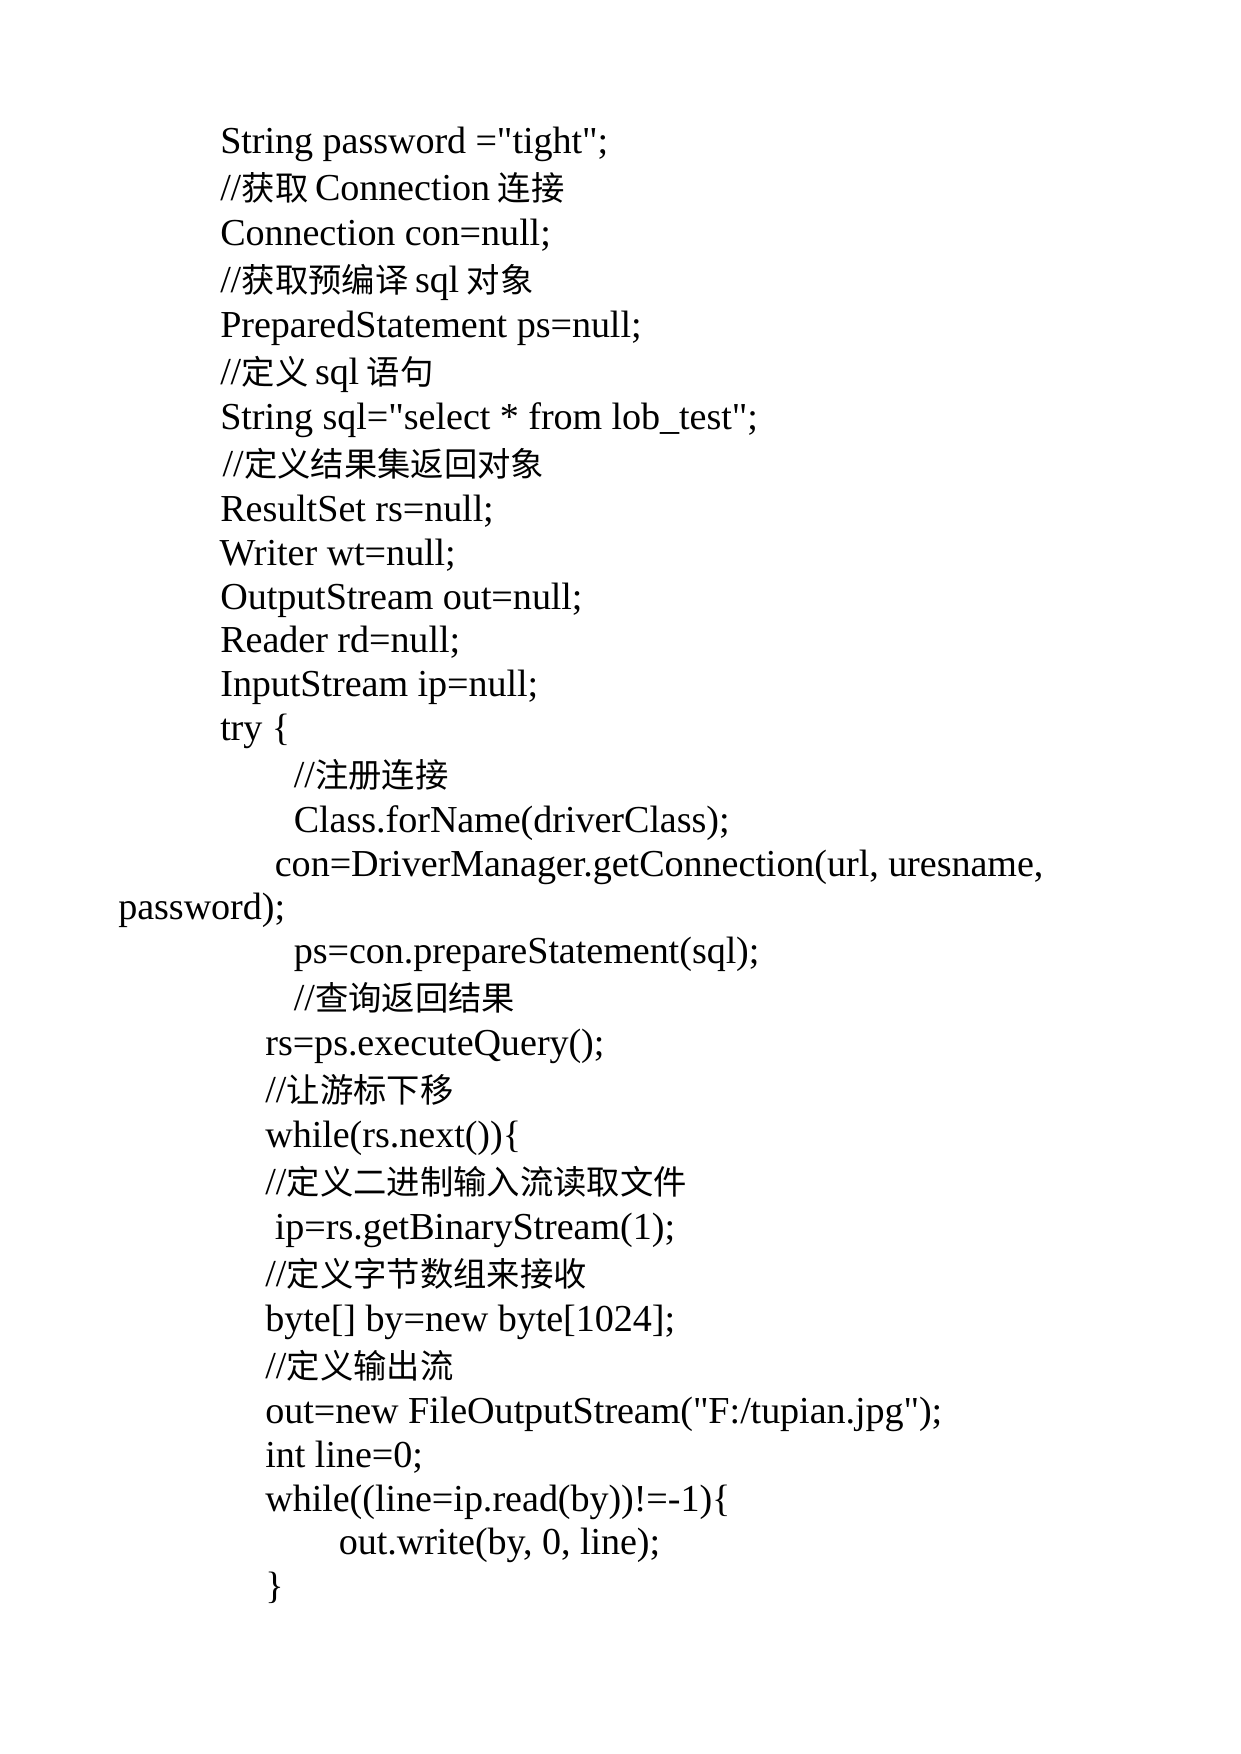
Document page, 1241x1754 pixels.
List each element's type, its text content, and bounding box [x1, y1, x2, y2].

text out=new FileOutputStream("F:/tupian.jpg"); [118, 1388, 1122, 1432]
text Reader rd=null; [118, 617, 1122, 661]
text Connection con=null; [118, 210, 1122, 254]
text //查询返回结果 [118, 972, 1122, 1020]
text //定义字节数组来接收 [118, 1248, 1122, 1296]
text } [118, 1563, 1122, 1607]
text //注册连接 [118, 748, 1122, 797]
text out.write(by, 0, line); [118, 1519, 1122, 1563]
text while((line=ip.read(by))!=-1){ [118, 1475, 1122, 1519]
text ip=rs.getBinaryStream(1); [118, 1204, 1122, 1248]
text //获取Connection连接 [118, 162, 1122, 210]
text ps=con.prepareStatement(sql); [118, 928, 1122, 972]
text //让游标下移 [118, 1064, 1122, 1112]
text //定义二进制输入流读取文件 [118, 1156, 1122, 1204]
text try { [118, 705, 1122, 748]
text OutputStream out=null; [118, 573, 1122, 617]
text ResultSet rs=null; [118, 486, 1122, 530]
text InputStream ip=null; [118, 661, 1122, 705]
text while(rs.next()){ [118, 1112, 1122, 1156]
text int line=0; [118, 1432, 1122, 1475]
text PreparedStatement ps=null; [118, 302, 1122, 346]
text //定义输出流 [118, 1340, 1122, 1388]
text Writer wt=null; [118, 530, 1122, 573]
text Class.forName(driverClass); [118, 797, 1122, 841]
text //定义结果集返回对象 [118, 438, 1122, 486]
text String sql="select * from lob_test"; [118, 394, 1122, 438]
text //获取预编译sql对象 [118, 254, 1122, 302]
text String password ="tight"; [118, 118, 1122, 162]
text rs=ps.executeQuery(); [118, 1020, 1122, 1064]
text //定义sql语句 [118, 346, 1122, 394]
text con=DriverManager.getConnection(url, uresname, password); [118, 841, 1122, 928]
text byte[] by=new byte[1024]; [118, 1296, 1122, 1340]
